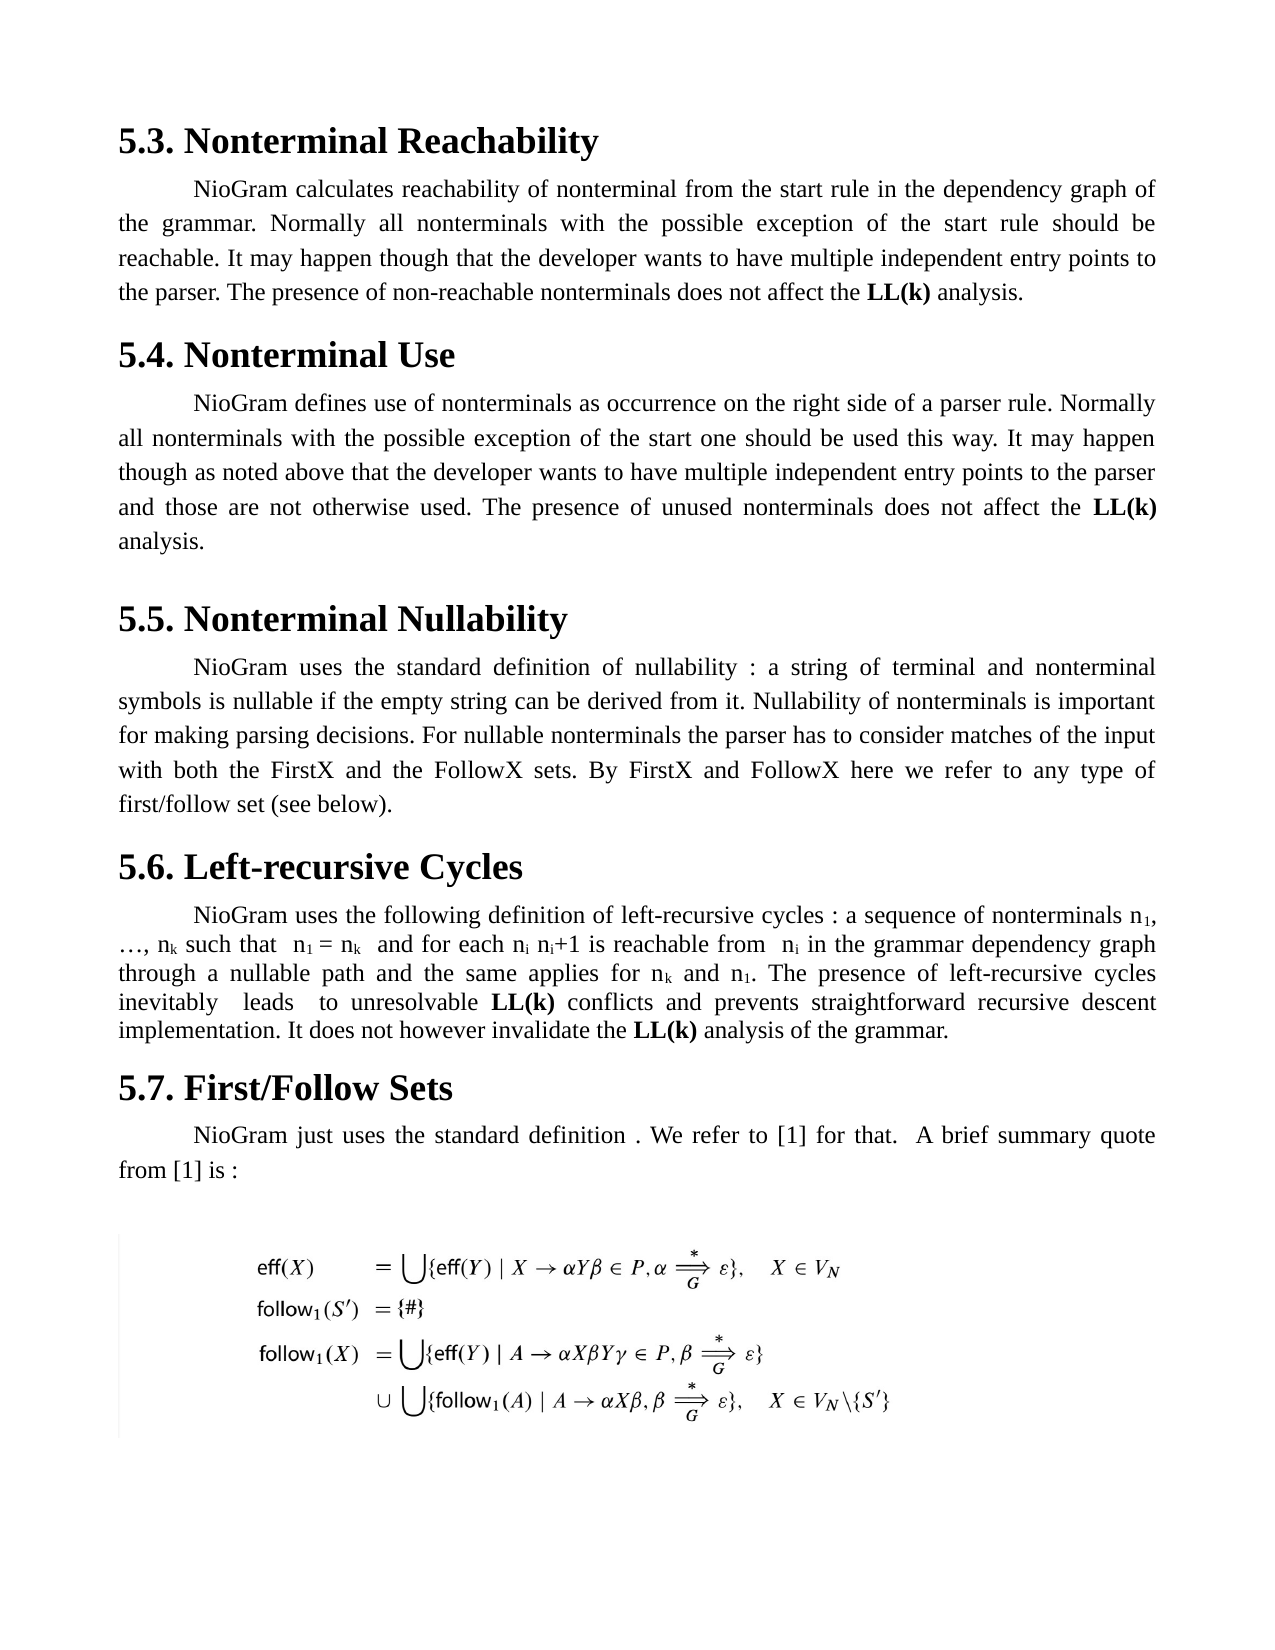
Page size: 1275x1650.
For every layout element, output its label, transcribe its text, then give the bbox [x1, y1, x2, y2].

subtitle 5.3. Nonterminal Reachability [118, 118, 1157, 161]
text NioGram defines use of nonterminals as occurrence on the right side of a parser rule. Normally all nonterminals with the possible exception of the start one should be used this way. It may happen though as noted above that the developer wants to have multiple independent entry points to the parser and those are not otherwise used. The presence of unused nonterminals does not affect the LL(k) analysis. [118, 388, 1157, 555]
text NioGram calculates reachability of nonterminal from the start rule in the dependency graph of the grammar. Normally all nonterminals with the possible exception of the start rule should be reachable. It may happen though that the developer wants to have multiple independent entry points to the parser. The presence of non-reachable nonterminals does not affect the LL(k) analysis. [118, 174, 1157, 306]
subtitle 5.4. Nonterminal Use [118, 332, 1157, 376]
subtitle 5.7. First/Follow Sets [118, 1065, 1157, 1108]
text NioGram uses the standard definition of nullability : a string of terminal and nonterminal symbols is nullable if the empty string can be derived from it. Nullability of nonterminals is important for making parsing decisions. For nullable nonterminals the parser has to consider matches of the input with both the FirstX and the FollowX sets. By FirstX and FollowX here we refer to any type of first/follow set (see below). [118, 652, 1157, 818]
picture [118, 1189, 1157, 1482]
subtitle 5.6. Left-recursive Cycles [118, 845, 1157, 888]
text NioGram just uses the standard definition . We refer to [1] for that. A brief summary quote from [1] is : [118, 1121, 1157, 1184]
text NioGram uses the following definition of left-recursive cycles : a sequence of nonterminals n1,…, nk such that n1 = nk and for each ni ni+1 is reachable from ni in the grammar dependency graph through a nullable path and the same applies for nk and n1. The presence of left-recursive cycles inevitably leads to unresolvable LL(k) conflicts and prevents straightforward recursive descent implementation. It does not however invalidate the LL(k) analysis of the grammar. [118, 900, 1157, 1044]
subtitle 5.5. Nonterminal Nullability [118, 596, 1157, 639]
